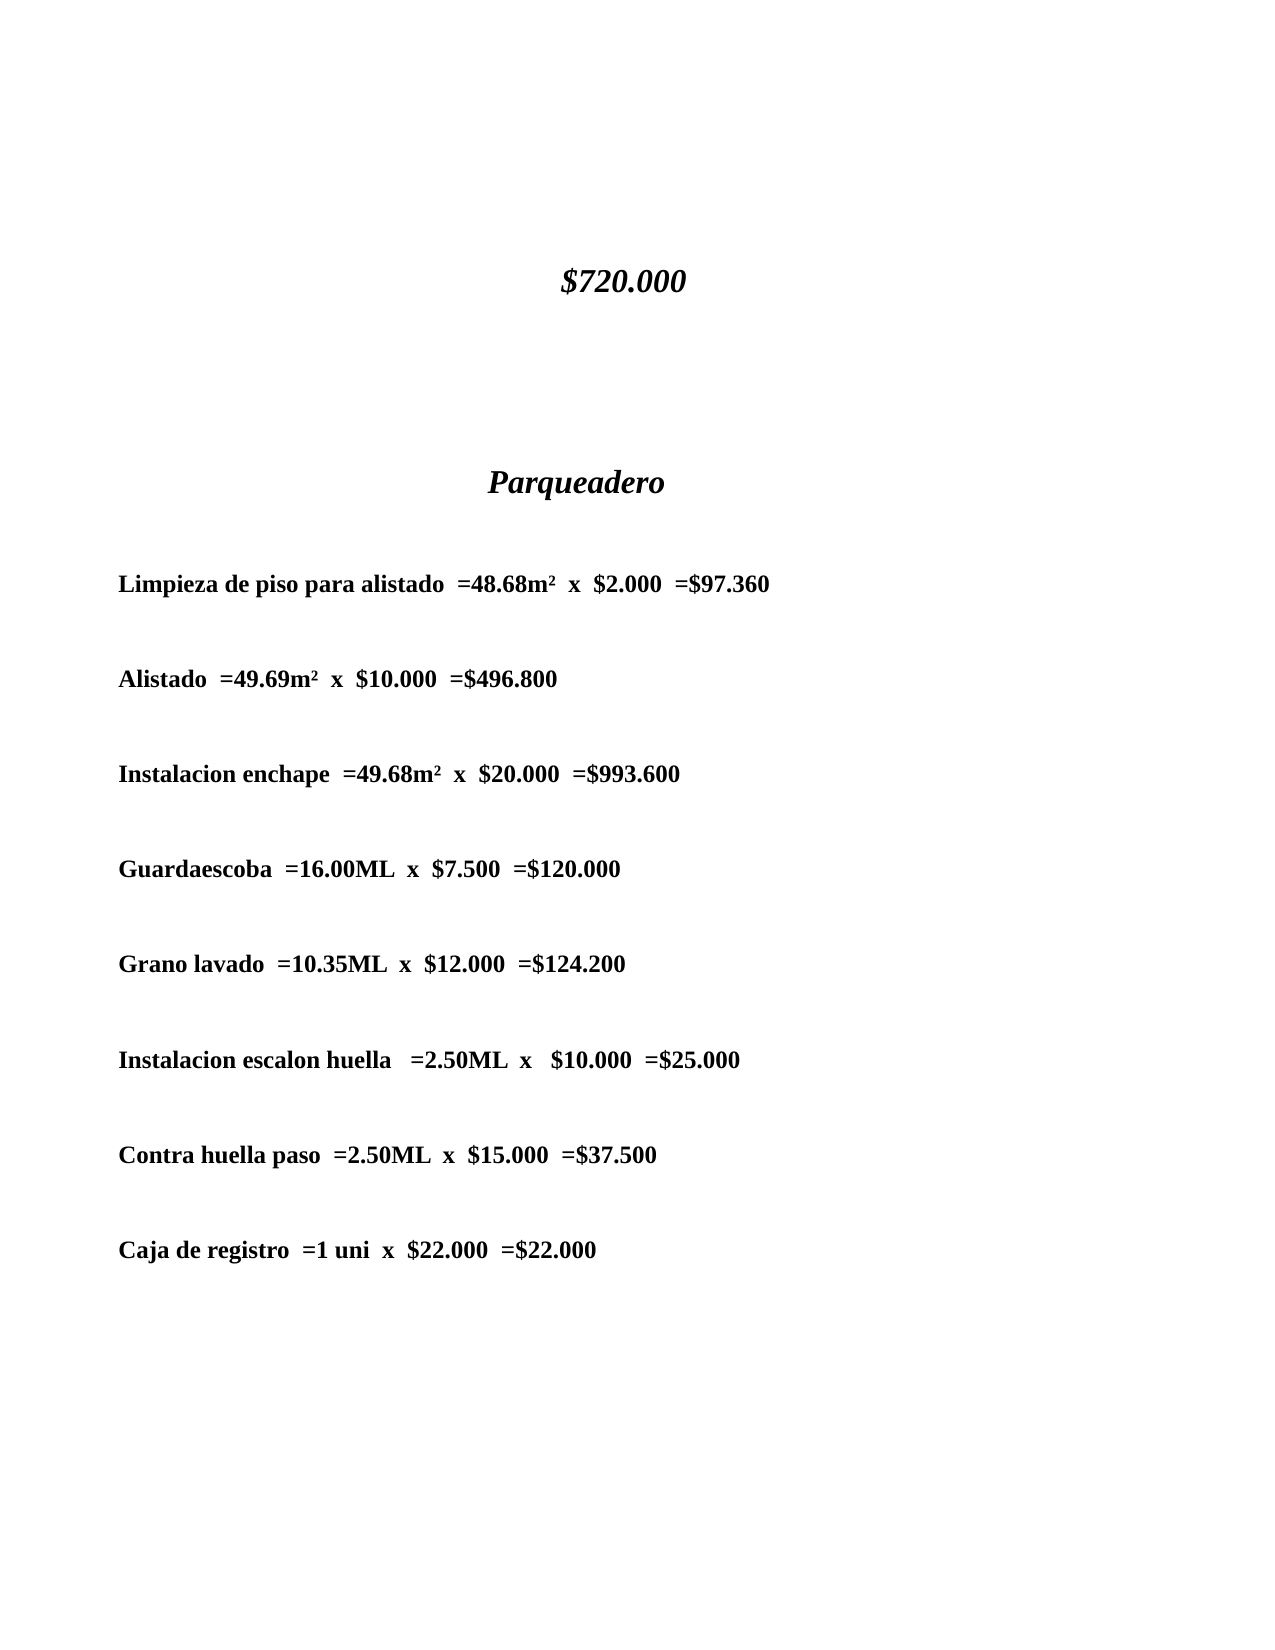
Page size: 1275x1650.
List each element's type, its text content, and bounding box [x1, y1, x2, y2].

text Parqueadero [118, 462, 1157, 501]
text $720.000 [118, 261, 1157, 299]
text Limpieza de piso para alistado =48.68m² x $2.000 =$97.360 [118, 569, 1157, 597]
text Alistado =49.69m² x $10.000 =$496.800 [118, 664, 1157, 693]
text Grano lavado =10.35ML x $12.000 =$124.200 [118, 949, 1157, 978]
text Instalacion escalon huella =2.50ML x $10.000 =$25.000 [118, 1045, 1157, 1073]
text Contra huella paso =2.50ML x $15.000 =$37.500 [118, 1140, 1157, 1169]
text Guardaescoba =16.00ML x $7.500 =$120.000 [118, 854, 1157, 883]
text Instalacion enchape =49.68m² x $20.000 =$993.600 [118, 759, 1157, 788]
text Caja de registro =1 uni x $22.000 =$22.000 [118, 1235, 1157, 1264]
